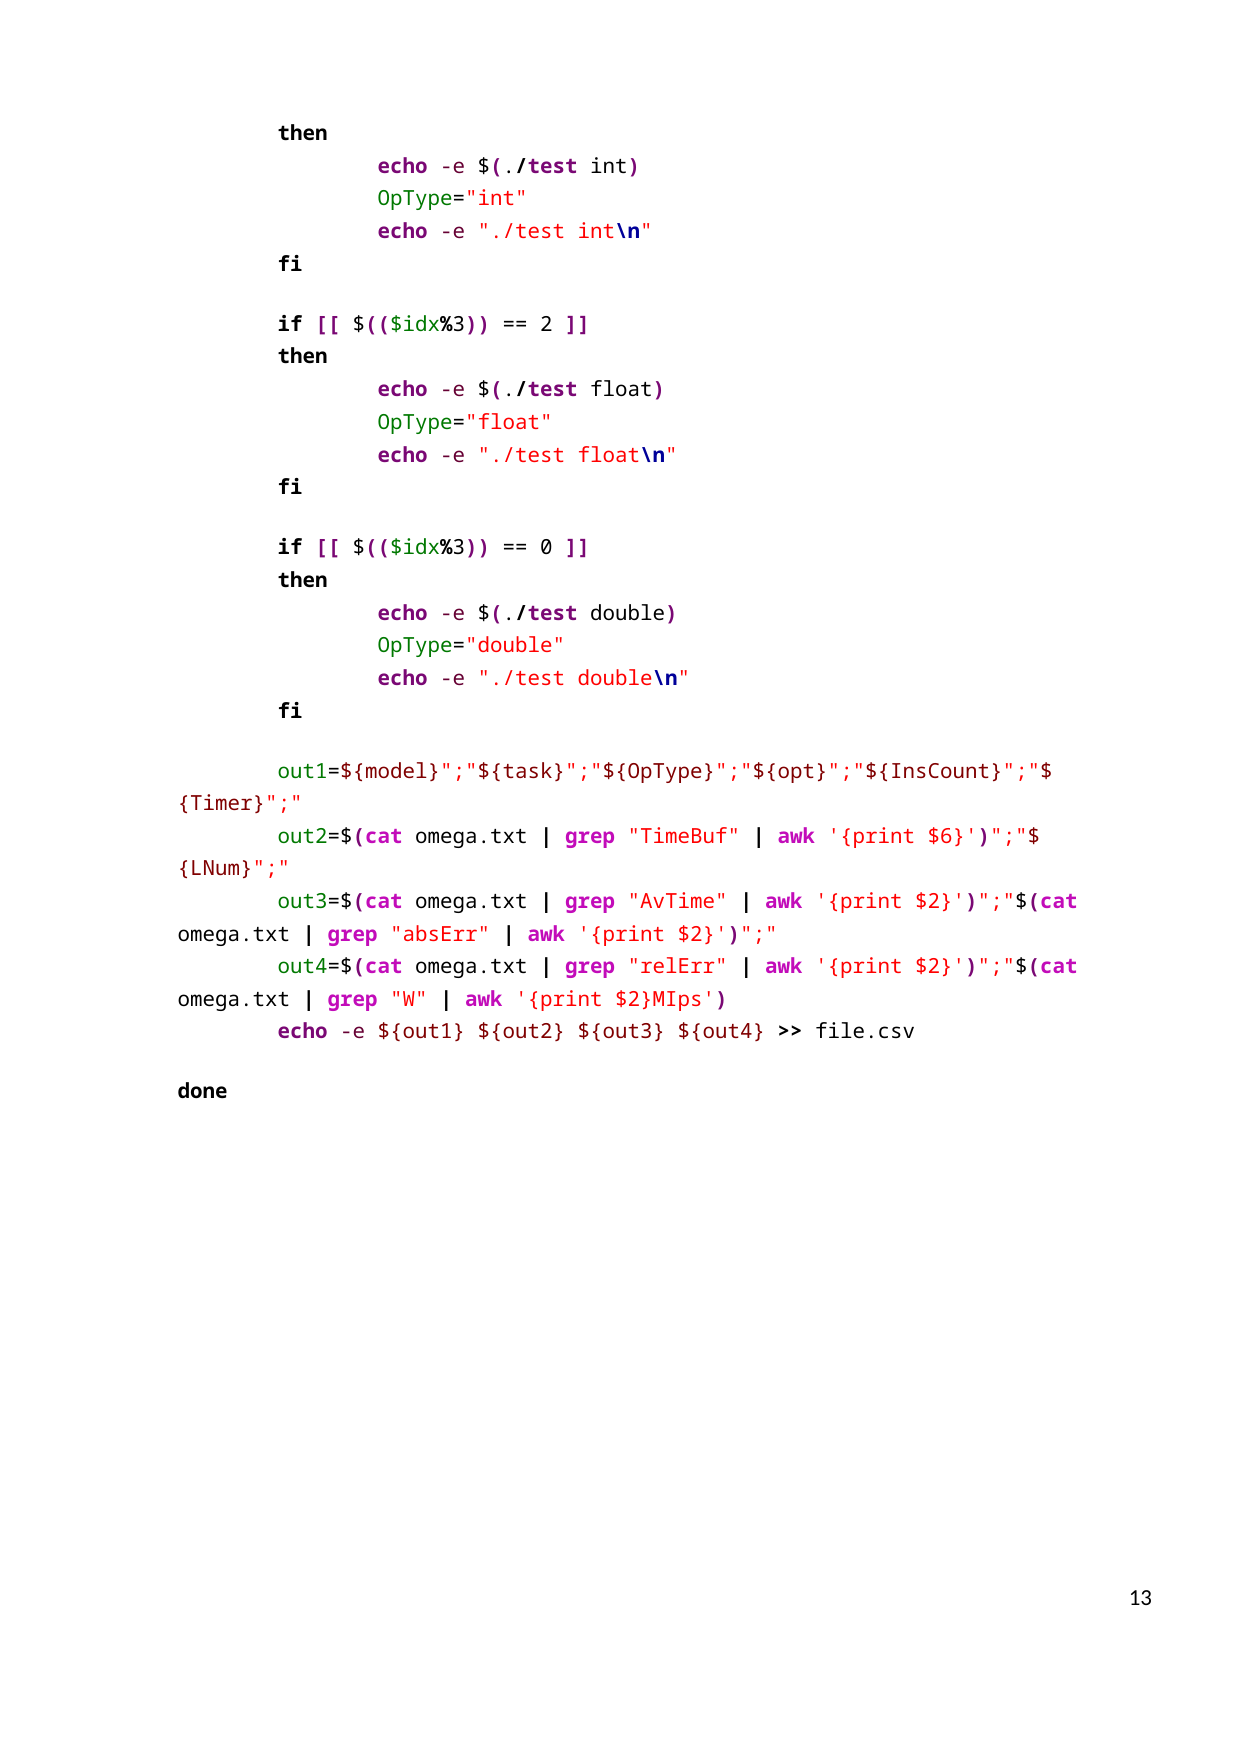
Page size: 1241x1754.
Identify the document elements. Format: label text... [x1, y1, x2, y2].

text echo -e $(./test double) [177, 598, 1152, 626]
text then [177, 565, 1152, 593]
text OpType="float" [177, 407, 1152, 435]
text OpType="int" [177, 183, 1152, 212]
text OpType="double" [177, 630, 1152, 659]
text if [[ $(($idx%3)) == 0 ]] [177, 532, 1152, 561]
text out3=$(cat omega.txt | grep "AvTime" | awk '{print $2}')";"$(cat omega.txt | grep "absErr" | awk '{print $2}')";" [177, 886, 1152, 947]
text echo -e $(./test int) [177, 151, 1152, 179]
text then [177, 342, 1152, 370]
text echo -e $(./test float) [177, 374, 1152, 403]
text if [[ $(($idx%3)) == 2 ]] [177, 309, 1152, 337]
text fi [177, 696, 1152, 724]
text out2=$(cat omega.txt | grep "TimeBuf" | awk '{print $6}')";"${LNum}";" [177, 821, 1152, 882]
text echo -e ${out1} ${out2} ${out3} ${out4} >> file.csv [177, 1017, 1152, 1045]
text echo -e "./test double\n" [177, 663, 1152, 692]
text fi [177, 472, 1152, 501]
text then [177, 118, 1152, 147]
text out1=${model}";"${task}";"${OpType}";"${opt}";"${InsCount}";"${Timer}";" [177, 756, 1152, 817]
text echo -e "./test float\n" [177, 440, 1152, 468]
text echo -e "./test int\n" [177, 216, 1152, 245]
text done [177, 1076, 1152, 1105]
text fi [177, 249, 1152, 277]
text out4=$(cat omega.txt | grep "relErr" | awk '{print $2}')";"$(cat omega.txt | grep "W" | awk '{print $2}MIps') [177, 951, 1152, 1012]
